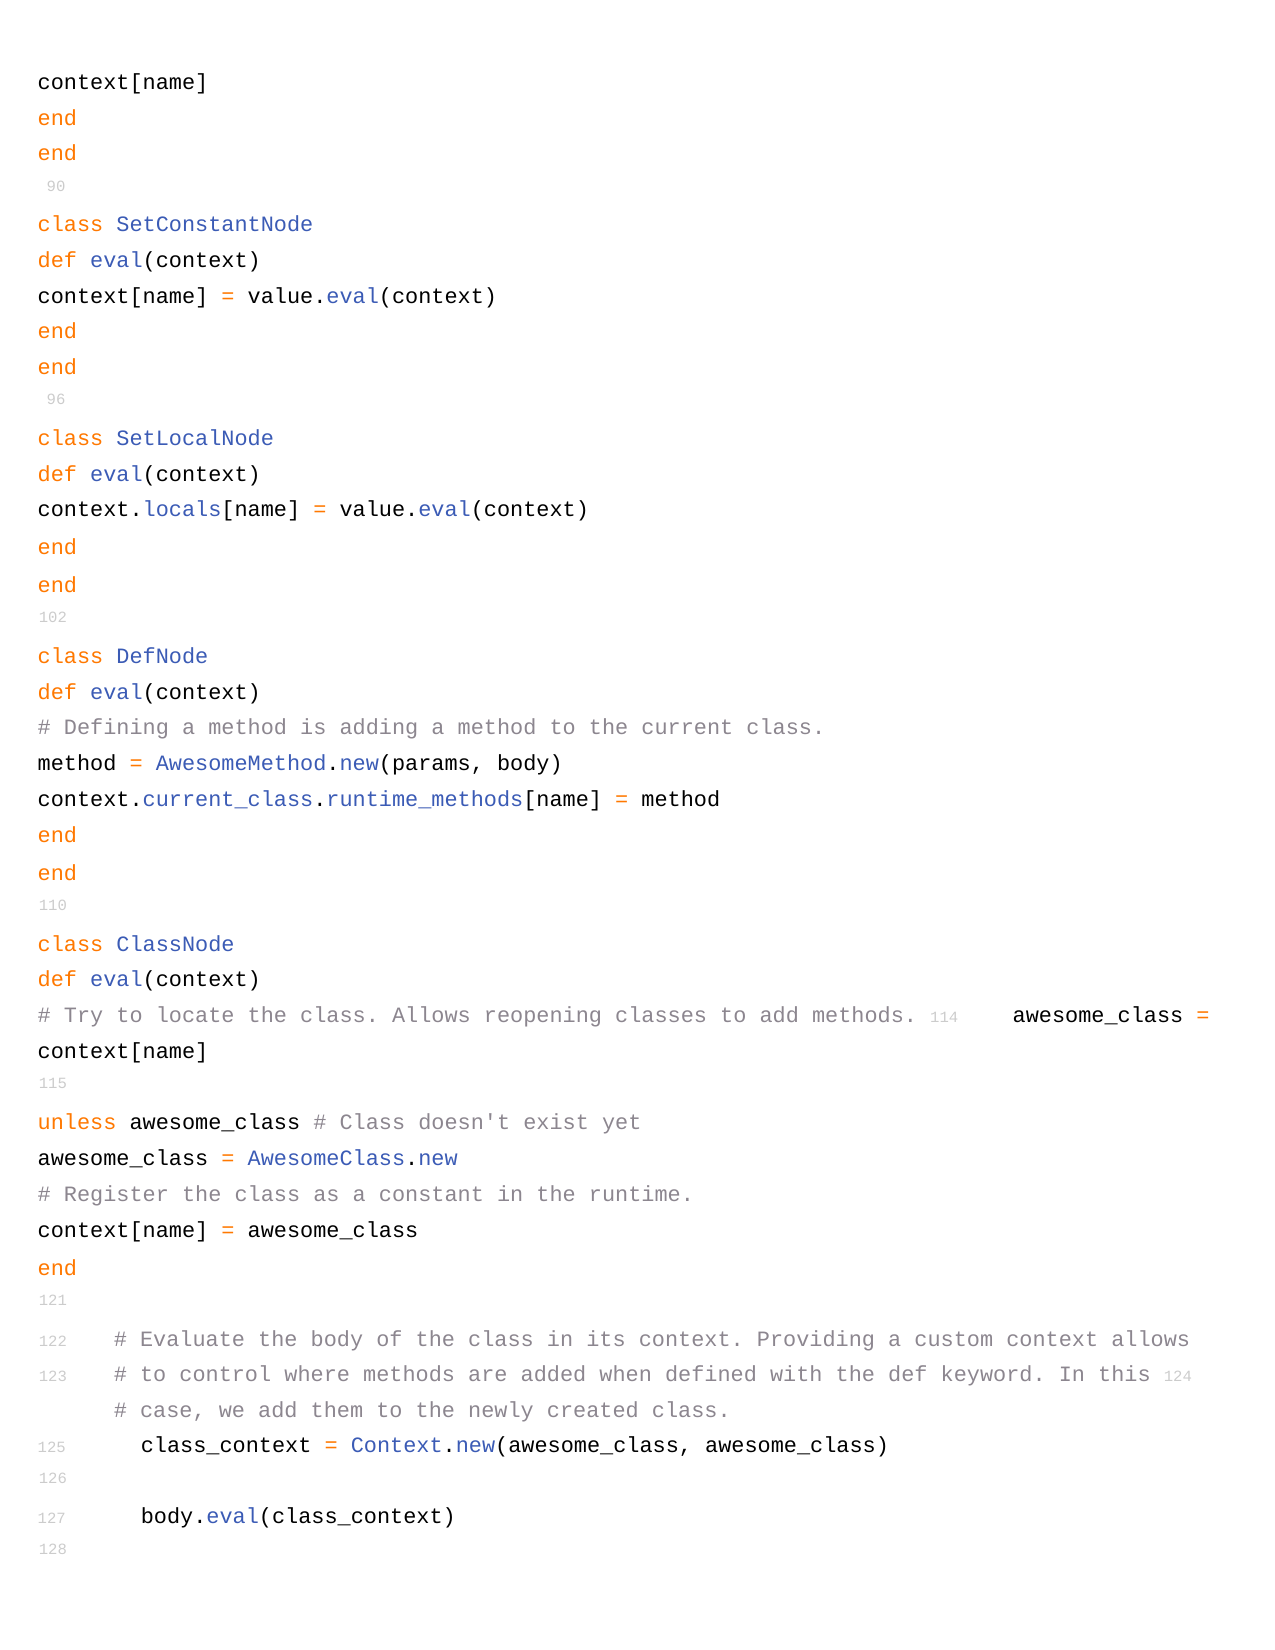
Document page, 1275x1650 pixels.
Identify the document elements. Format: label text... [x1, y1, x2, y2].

list context.current_class.runtime_methods[name] = method [0, 788, 1275, 813]
list class ClassNode [0, 933, 1232, 957]
list end [0, 536, 1275, 561]
text 110 [38, 897, 1275, 915]
list class SetLocalNode [0, 427, 1275, 452]
list end [0, 1257, 1236, 1282]
list end [0, 107, 1275, 132]
list # Defining a method is adding a method to the current class. [0, 717, 1275, 741]
list # Register the class as a constant in the runtime. [0, 1183, 1236, 1208]
text 121 [38, 1292, 1275, 1310]
text 102 [38, 610, 1275, 627]
list awesome_class = AwesomeClass.new [0, 1147, 1236, 1172]
list # Try to locate the class. Allows reopening classes to add methods. 114 awesome_class = context[name] [0, 1004, 1232, 1065]
list def eval(context) [0, 463, 1275, 488]
text 125 class_context = Context.new(awesome_class, awesome_class) [37, 1435, 1275, 1459]
text 122 # Evaluate the body of the class in its context. Providing a custom context allows 123 # to control where methods are added when defined with the def keyword. In this 124 # case, we add them to the newly created class. [38, 1328, 1217, 1424]
list def eval(context) [0, 968, 1232, 993]
list end [0, 143, 1275, 167]
text 96 [46, 392, 1275, 409]
list end [0, 574, 1275, 599]
text 115 [38, 1076, 1275, 1094]
list def eval(context) [0, 249, 1275, 274]
list context[name] = value.eval(context) [0, 285, 1275, 310]
text 90 [46, 178, 1275, 196]
list def eval(context) [0, 681, 1275, 706]
list end [0, 321, 1275, 345]
list class SetConstantNode [0, 214, 1275, 238]
text 128 [38, 1541, 1275, 1559]
list context[name] [0, 72, 1275, 96]
text 126 [38, 1470, 1275, 1488]
text 127 body.eval(class_context) [37, 1506, 1275, 1531]
list unless awesome_class # Class doesn't exist yet [0, 1111, 1236, 1136]
list class DefNode [0, 645, 1275, 670]
list end [0, 862, 1275, 886]
list end [0, 824, 1275, 848]
list context[name] = awesome_class [0, 1219, 1236, 1244]
list method = AwesomeMethod.new(params, body) [0, 752, 1275, 777]
list context.locals[name] = value.eval(context) [0, 498, 1275, 523]
list end [0, 356, 1275, 381]
